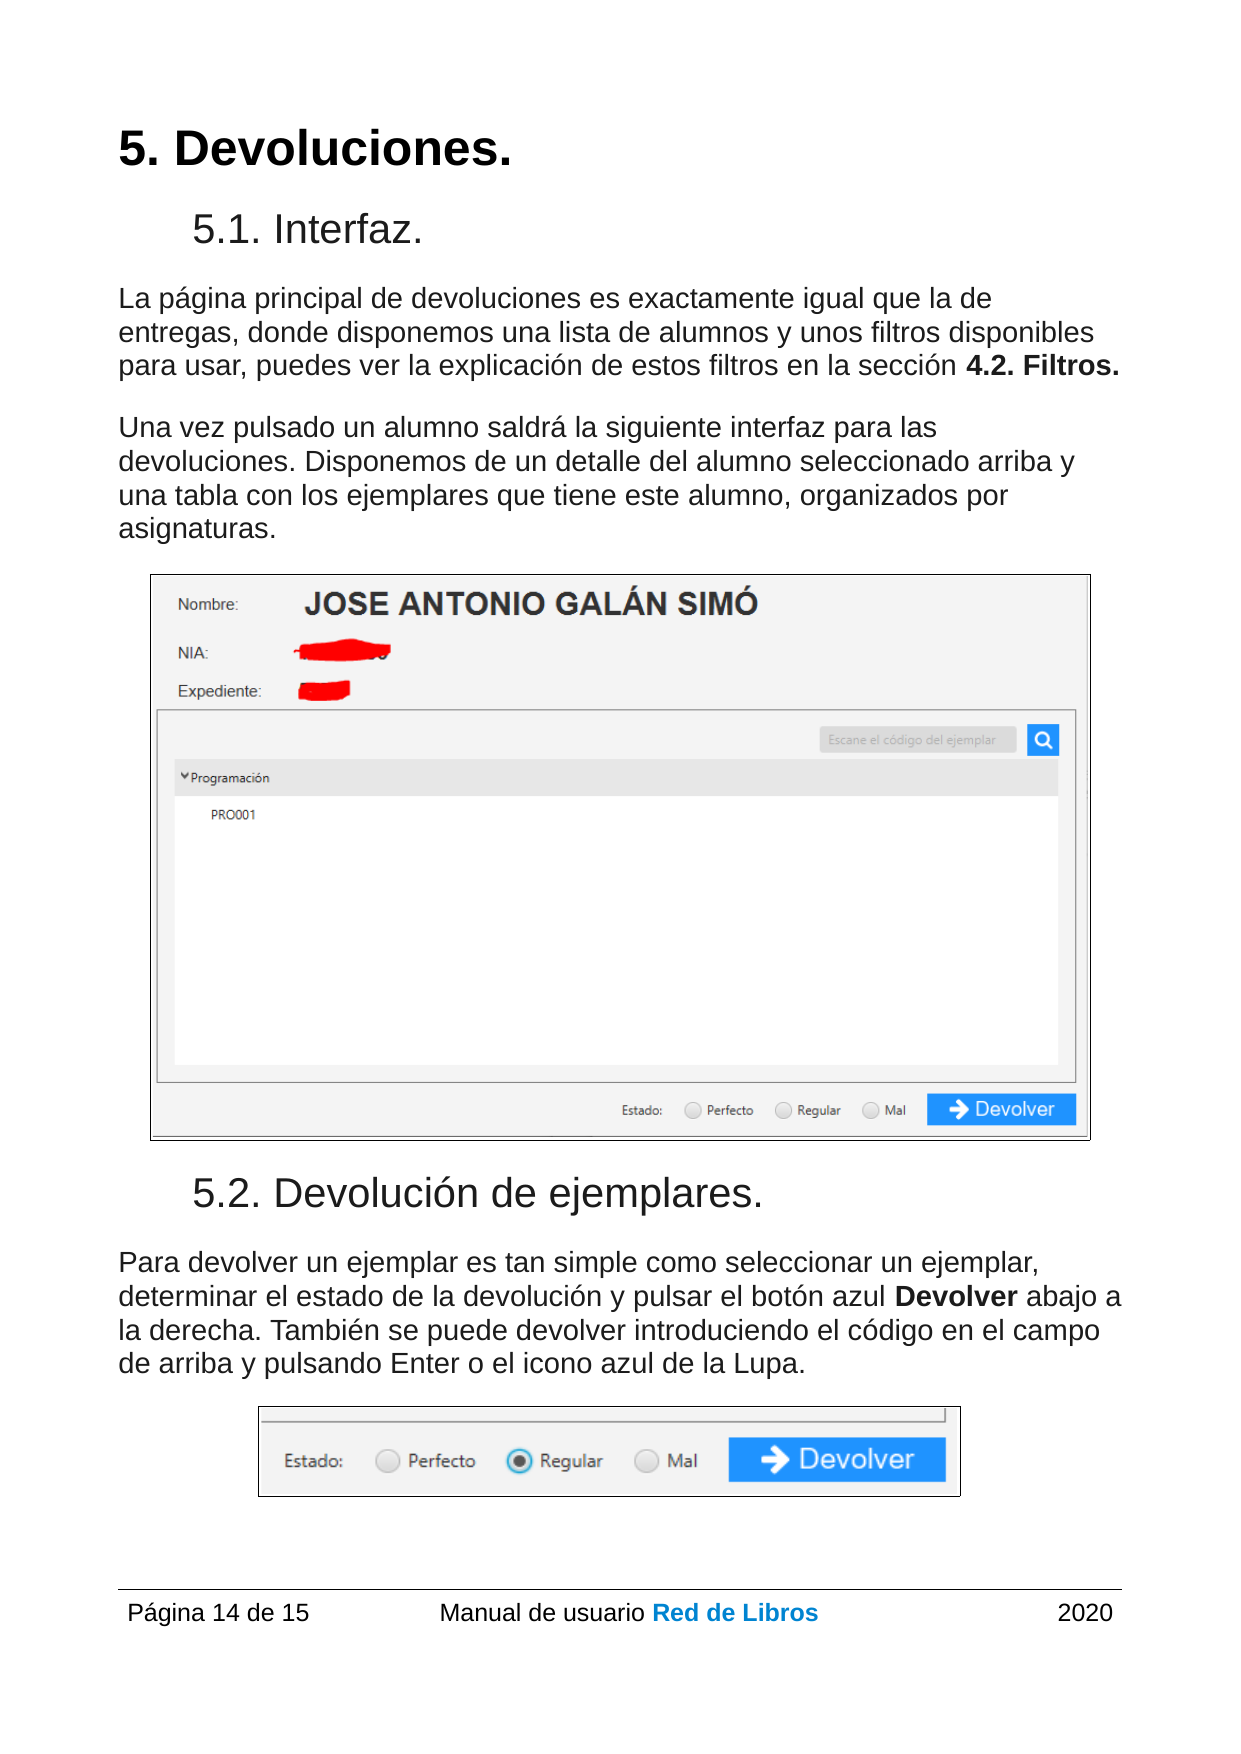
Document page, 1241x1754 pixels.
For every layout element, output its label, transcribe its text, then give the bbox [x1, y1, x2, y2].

text La página principal de devoluciones es exactamente igual que la de entregas, donde disponemos una lista de alumnos y unos filtros disponibles para usar, puedes ver la explicación de estos filtros en la sección 4.2. Filtros. [118, 281, 1122, 382]
text 5.2. Devolución de ejemplares. [118, 1169, 1122, 1217]
text Una vez pulsado un alumno saldrá la siguiente interfaz para las devoluciones. Disponemos de un detalle del alumno seleccionado arriba y una tabla con los ejemplares que tiene este alumno, organizados por asignaturas. [118, 410, 1122, 544]
picture [152, 576, 1088, 1137]
text Para devolver un ejemplar es tan simple como seleccionar un ejemplar, determinar el estado de la devolución y pulsar el botón azul Devolver abajo a la derecha. También se puede devolver introduciendo el código en el campo de arriba y pulsando Enter o el icono azul de la Lupa. [118, 1245, 1122, 1379]
picture [261, 1408, 957, 1494]
text 5.1. Interfaz. [118, 204, 1122, 252]
text 5. Devoluciones. [118, 118, 1122, 176]
